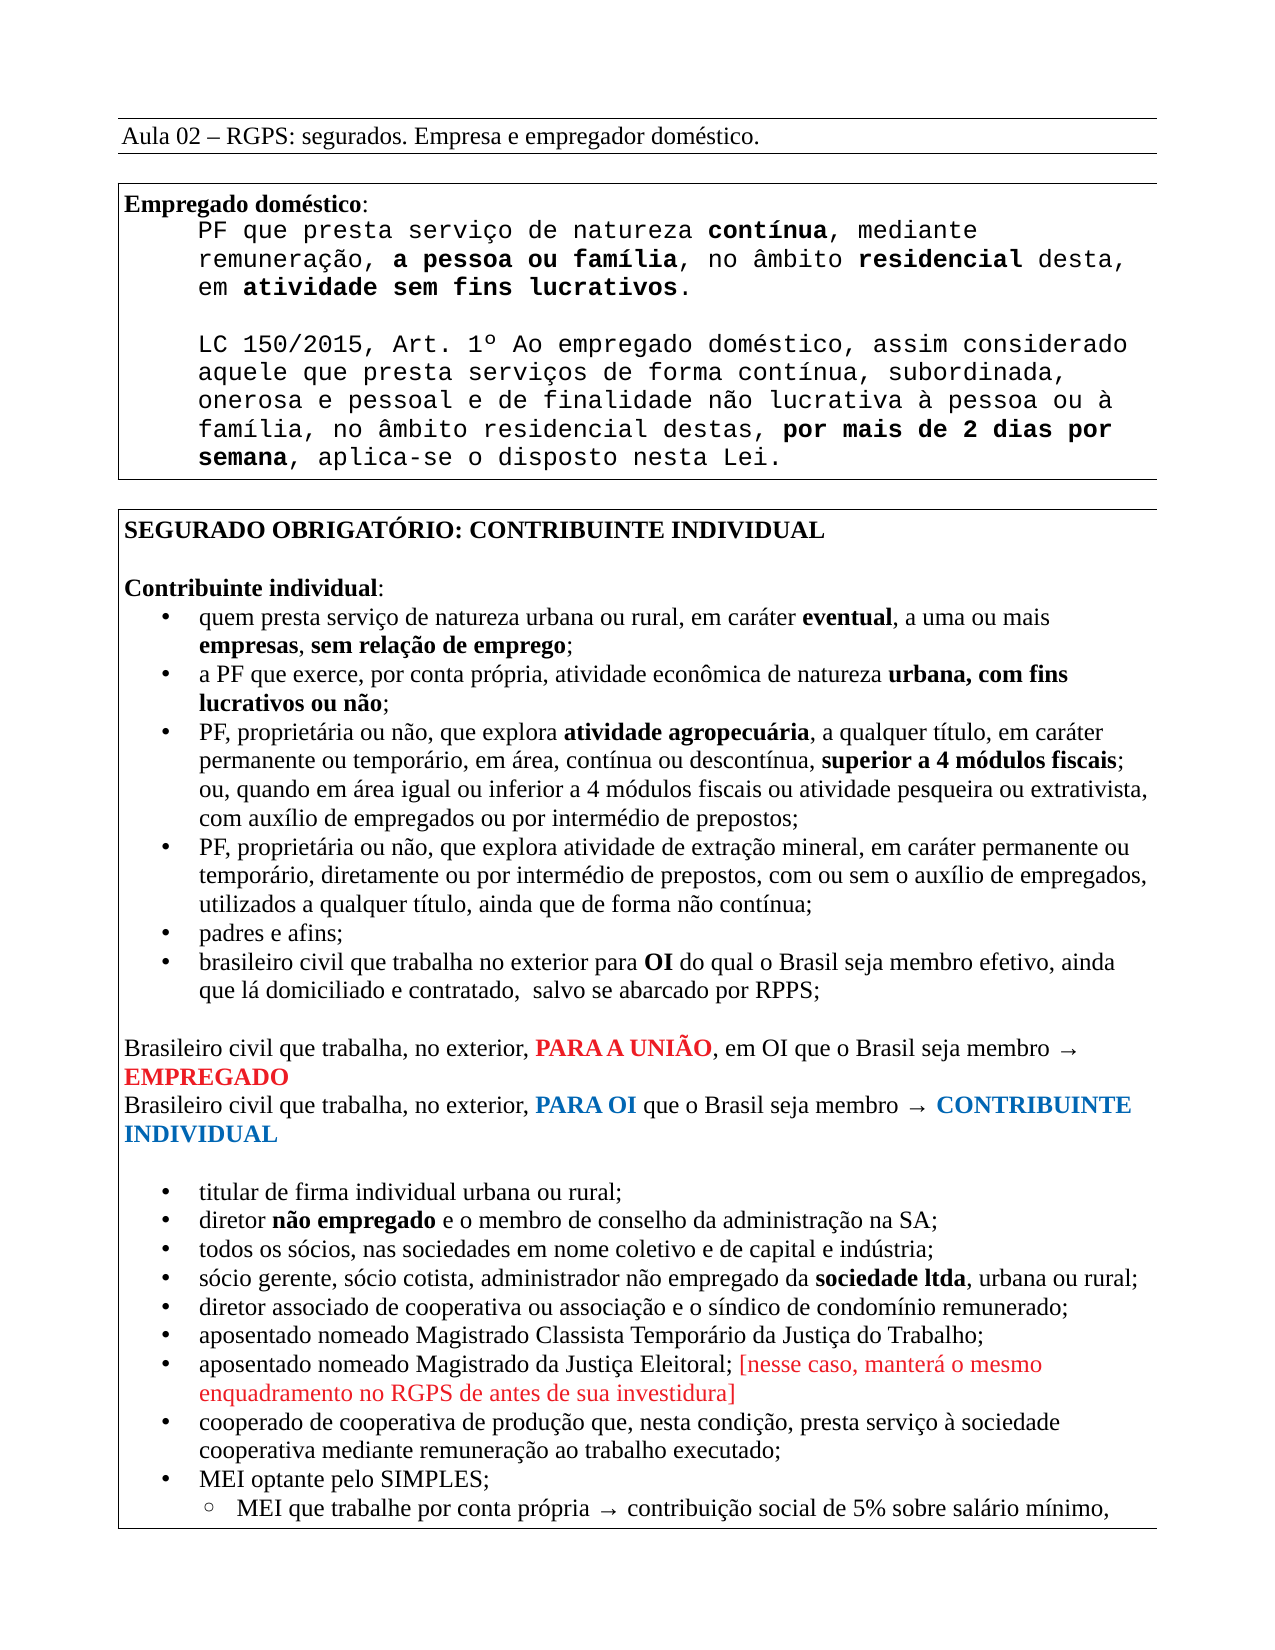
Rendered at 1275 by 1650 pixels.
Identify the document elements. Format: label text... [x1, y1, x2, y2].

table_header SEGURADO OBRIGATÓRIO: CONTRIBUINTE INDIVIDUAL Contribuinte individual: quem presta serviço de natureza urbana ou rural, em caráter eventual, a uma ou mais empresas, sem relação de emprego; a PF que exerce, por conta própria, atividade econômica de natureza urbana, com fins lucrativos ou não; PF, proprietária ou não, que explora atividade agropecuária, a qualquer título, em caráter permanente ou temporário, em área, contínua ou descontínua, superior a 4 módulos fiscais; ou, quando em área igual ou inferior a 4 módulos fiscais ou atividade pesqueira ou extrativista, com auxílio de empregados ou por intermédio de prepostos; PF, proprietária ou não, que explora atividade de extração mineral, em caráter permanente ou temporário, diretamente ou por intermédio de prepostos, com ou sem o auxílio de empregados, utilizados a qualquer título, ainda que de forma não contínua; padres e afins; brasileiro civil que trabalha no exterior para OI do qual o Brasil seja membro efetivo, ainda que lá domiciliado e contratado, salvo se abarcado por RPPS; Brasileiro civil que trabalha, no exterior, PARA A UNIÃO, em OI que o Brasil seja membro → EMPREGADO Brasileiro civil que trabalha, no exterior, PARA OI que o Brasil seja membro → CONTRIBUINTE INDIVIDUAL titular de firma individual urbana ou rural; diretor não empregado e o membro de conselho da administração na SA; todos os sócios, nas sociedades em nome coletivo e de capital e indústria; sócio gerente, sócio cotista, administrador não empregado da sociedade ltda, urbana ou rural; diretor associado de cooperativa ou associação e o síndico de condomínio remunerado; aposentado nomeado Magistrado Classista Temporário da Justiça do Trabalho; aposentado nomeado Magistrado da Justiça Eleitoral; [nesse caso, manterá o mesmo enquadramento no RGPS de antes de sua investidura] cooperado de cooperativa de produção que, nesta condição, presta serviço à sociedade cooperativa mediante remuneração ao trabalho executado; MEI optante pelo SIMPLES; MEI que trabalhe por conta própria → contribuição social de 5% sobre salário mínimo, com possibilidade de complementação até 20% para fazer jus a Aposentadoria por Tempo de Contribuição; MEI contratado por empresa → empresa recolhe Cota Patronal de 20% (22,5% p/ empresas financeiras) sobre a remuneração do MEI; MEI que contrata 1 empregado → MEI recolhe Cota Patronal de 3% sobre a remuneração de seu empregado; condutor autônomo (que só tem 1 veículo); auxiliar de condutor autônomo em regime de colaboração; comerciante ambulante ou camelô; membro de conselho fiscal de SA; aquele que presta serviço de natureza não contínua, por conta própria, a pessoa ou família, no âmbito residencial desta, sem fins lucrativos; [diarista] notário, etc, titular de cartório, que detêm delegação do exercício da atividade notarial e de registro, não remunerados pelo Poder Público; pequeno feirante; PF que edifica obra de construção civil; [não é o pedreiro, mas sim quem detém a posse da obra. Para a RFB, deve haver habitualidade e fins lucrativos] médico residente; [residente → CI; plantonista → empregado] pescador parceiro/meador/arrendador que trabalhe em embarcação de médio ou grande porte; [demais pescadores → Contribuinte Especial] incorporador imobiliário; bolsista da FHE; árbitro de futebol; membro de conselho tutelar, desde que exerça a função de forma remunerada; interventor, liquidante, administrador especial e diretor fiscal de instituição financeira. [119, 510, 1157, 1527]
table_header Empregado doméstico: PF que presta serviço de natureza contínua, mediante remuneração, a pessoa ou família, no âmbito residencial desta, em atividade sem fins lucrativos. LC 150/2015, Art. 1º Ao empregado doméstico, assim considerado aquele que presta serviços de forma contínua, subordinada, onerosa e pessoal e de finalidade não lucrativa à pessoa ou à família, no âmbito residencial destas, por mais de 2 dias por semana, aplica-se o disposto nesta Lei. [119, 184, 1157, 479]
